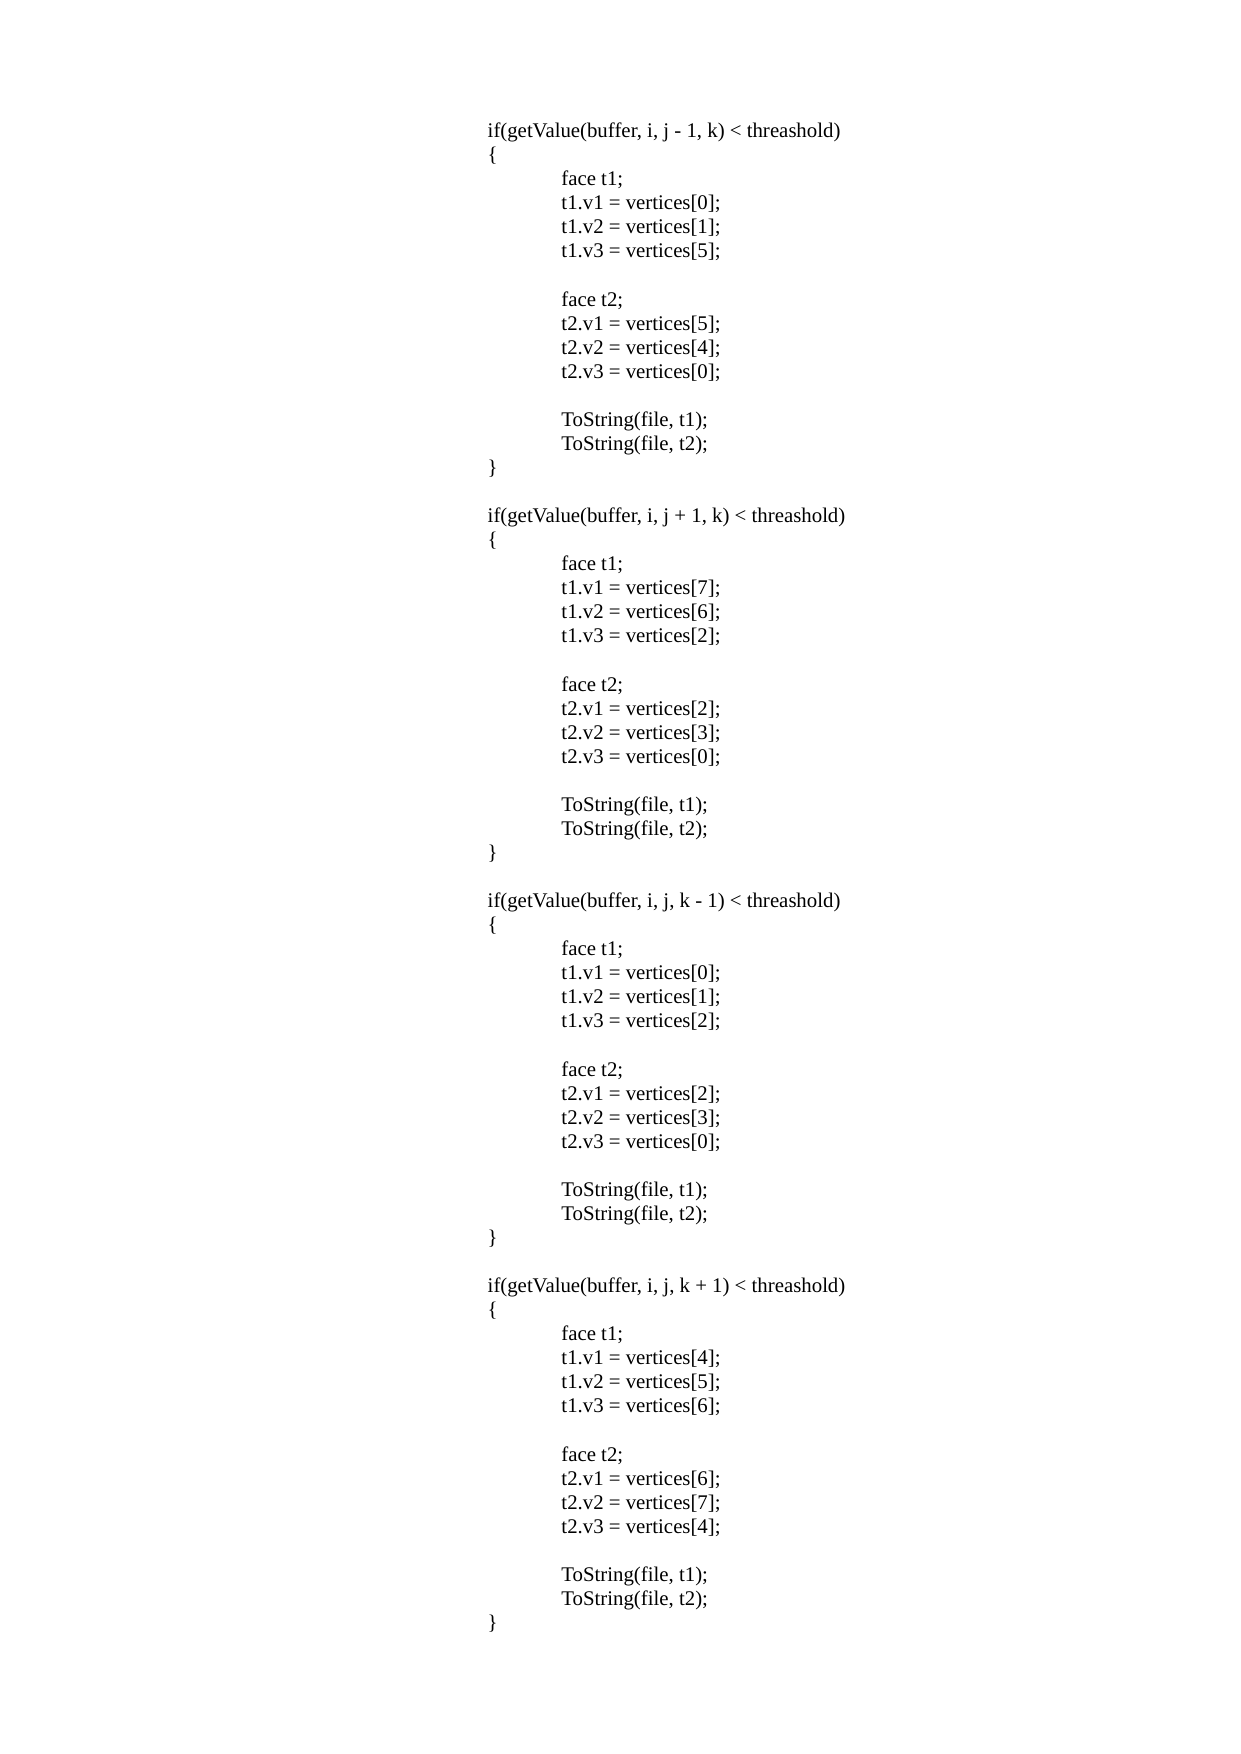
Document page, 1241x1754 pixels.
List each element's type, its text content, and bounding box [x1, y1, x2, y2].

text t1.v3 = vertices[6]; [118, 1393, 1122, 1417]
text ToString(file, t2); [118, 431, 1122, 455]
text ToString(file, t1); [118, 1177, 1122, 1201]
text t1.v3 = vertices[5]; [118, 238, 1122, 262]
text face t1; [118, 551, 1122, 575]
text t2.v1 = vertices[5]; [118, 311, 1122, 335]
text t1.v1 = vertices[0]; [118, 190, 1122, 214]
text face t1; [118, 1321, 1122, 1345]
text t1.v1 = vertices[7]; [118, 575, 1122, 599]
text face t1; [118, 166, 1122, 190]
text t2.v1 = vertices[2]; [118, 696, 1122, 720]
text t2.v2 = vertices[3]; [118, 1105, 1122, 1129]
text t2.v2 = vertices[7]; [118, 1490, 1122, 1514]
text t1.v1 = vertices[0]; [118, 960, 1122, 984]
text t2.v1 = vertices[2]; [118, 1081, 1122, 1105]
text ToString(file, t2); [118, 1586, 1122, 1610]
text t1.v3 = vertices[2]; [118, 623, 1122, 647]
text ToString(file, t1); [118, 407, 1122, 431]
text if(getValue(buffer, i, j, k + 1) < threashold) [118, 1273, 1122, 1297]
text ToString(file, t2); [118, 816, 1122, 840]
text } [118, 1610, 1122, 1634]
text { [118, 142, 1122, 166]
text { [118, 912, 1122, 936]
text t1.v2 = vertices[1]; [118, 984, 1122, 1008]
text t2.v1 = vertices[6]; [118, 1466, 1122, 1490]
text face t1; [118, 936, 1122, 960]
text face t2; [118, 1442, 1122, 1466]
text t2.v3 = vertices[4]; [118, 1514, 1122, 1538]
text t1.v2 = vertices[6]; [118, 599, 1122, 623]
text t2.v3 = vertices[0]; [118, 359, 1122, 383]
text if(getValue(buffer, i, j + 1, k) < threashold) [118, 503, 1122, 527]
text t1.v2 = vertices[1]; [118, 214, 1122, 238]
text t2.v2 = vertices[4]; [118, 335, 1122, 359]
text } [118, 840, 1122, 864]
text t1.v3 = vertices[2]; [118, 1008, 1122, 1032]
text t2.v3 = vertices[0]; [118, 744, 1122, 768]
text if(getValue(buffer, i, j - 1, k) < threashold) [118, 118, 1122, 142]
text if(getValue(buffer, i, j, k - 1) < threashold) [118, 888, 1122, 912]
text face t2; [118, 672, 1122, 696]
text { [118, 1297, 1122, 1321]
text ToString(file, t1); [118, 1562, 1122, 1586]
text t1.v1 = vertices[4]; [118, 1345, 1122, 1369]
text t1.v2 = vertices[5]; [118, 1369, 1122, 1393]
text } [118, 455, 1122, 479]
text face t2; [118, 287, 1122, 311]
text { [118, 527, 1122, 551]
text face t2; [118, 1057, 1122, 1081]
text ToString(file, t1); [118, 792, 1122, 816]
text } [118, 1225, 1122, 1249]
text t2.v2 = vertices[3]; [118, 720, 1122, 744]
text t2.v3 = vertices[0]; [118, 1129, 1122, 1153]
text ToString(file, t2); [118, 1201, 1122, 1225]
